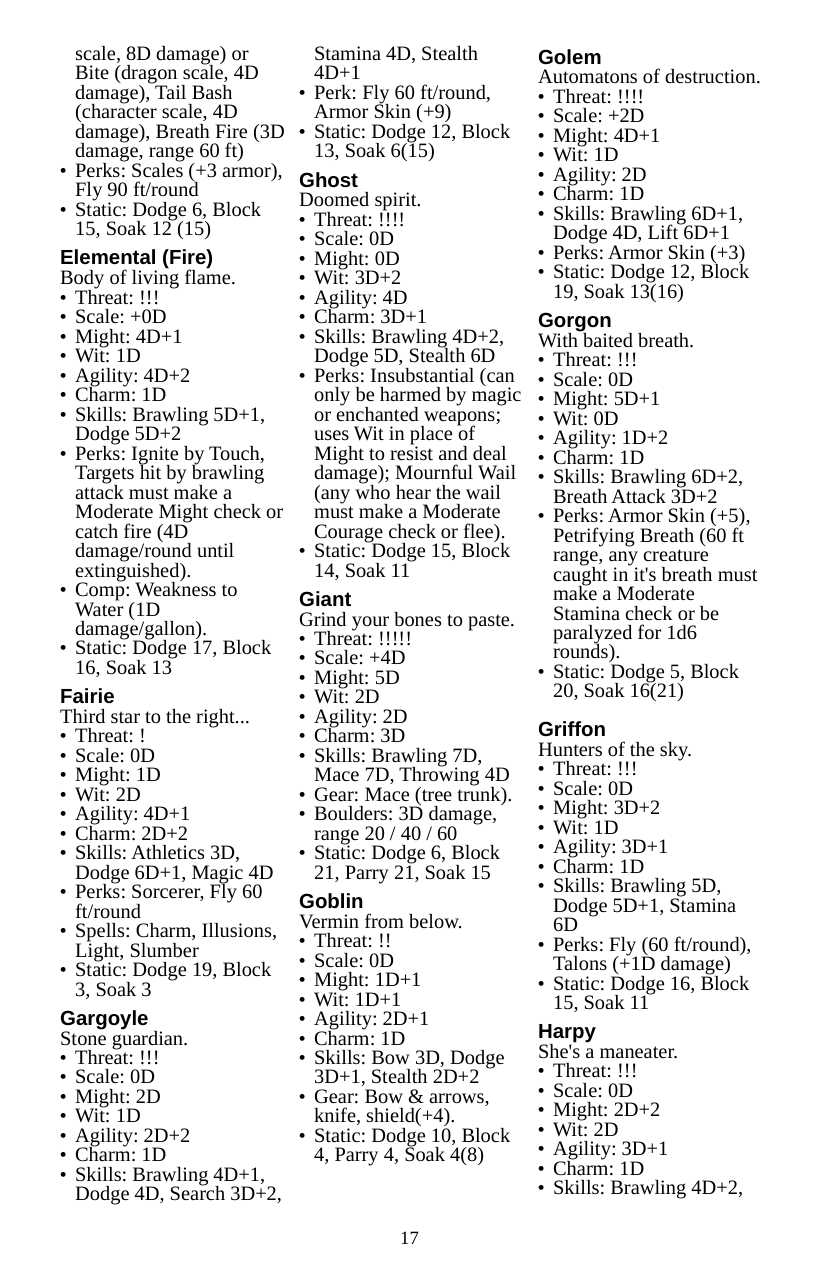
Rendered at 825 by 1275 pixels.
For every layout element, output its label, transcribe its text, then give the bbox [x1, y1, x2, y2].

list Perks: Sorcerer, Fly 60 ft/round [60, 883, 287, 922]
text Automatons of destruction. [538, 68, 765, 88]
list Perks: Armor Skin (+3) [538, 244, 765, 263]
list Threat: !!!!! [299, 630, 526, 649]
subtitle Gargoyle [60, 1006, 287, 1029]
list Scale: 0D [538, 1082, 765, 1101]
list Skills: Bow 3D, Dodge 3D+1, Stealth 2D+2 [299, 1049, 526, 1088]
list Static: Dodge 6, Block 21, Parry 21, Soak 15 [299, 844, 526, 883]
text With baited breath. [538, 332, 765, 351]
list Perks: Insubstantial (can only be harmed by magic or enchanted weapons; uses Wit in place of Might to resist and deal damage); Mournful Wail (any who hear the wail must make a Moderate Courage check or flee). [299, 367, 526, 542]
list Charm: 3D+1 [299, 308, 526, 328]
list Static: Dodge 15, Block 14, Soak 11 [299, 542, 526, 581]
list Perks: Ignite by Touch, Targets hit by brawling attack must make a Moderate Might check or catch fire (4D damage/round until extinguished). [60, 444, 287, 581]
subtitle Giant [299, 587, 526, 610]
list Skills: Brawling 4D+2, Dodge 5D, Stealth 6D [299, 328, 526, 367]
subtitle Gorgon [538, 308, 765, 332]
list Threat: !! [299, 932, 526, 952]
text Hunters of the sky. [538, 741, 765, 760]
list Threat: !!! [538, 760, 765, 780]
text Third star to the right... [60, 708, 287, 727]
text She's a maneater. [538, 1043, 765, 1062]
text Grind your bones to paste. [299, 610, 526, 630]
list Wit: 2D [538, 1121, 765, 1140]
list Static: Dodge 17, Block 16, Soak 13 [60, 639, 287, 678]
list Charm: 3D [299, 727, 526, 747]
list Perks: Scales (+3 armor), Fly 90 ft/round [60, 162, 287, 201]
list Scale: 0D [60, 747, 287, 766]
list Wit: 1D [60, 347, 287, 367]
list Might: 4D+1 [538, 127, 765, 146]
list Might: 0D [299, 250, 526, 269]
list Skills: Brawling 6D+2, Breath Attack 3D+2 [538, 468, 765, 507]
list Agility: 2D+2 [60, 1127, 287, 1146]
list Gear: Mace (tree trunk). [299, 786, 526, 805]
list Charm: 2D+2 [60, 825, 287, 844]
list Scale: 0D [299, 952, 526, 971]
list Wit: 0D [538, 409, 765, 429]
list Static: Dodge 19, Block 3, Soak 3 [60, 961, 287, 1000]
text Stone guardian. [60, 1029, 287, 1049]
list Might: 3D+2 [538, 799, 765, 819]
list Scale: +4D [299, 649, 526, 669]
list Gear: Bow & arrows, knife, shield(+4). [299, 1088, 526, 1127]
list Static: Dodge 12, Block 19, Soak 13(16) [538, 263, 765, 302]
list Threat: !!!! [538, 88, 765, 107]
list Charm: 1D [538, 858, 765, 877]
list Might: 1D+1 [299, 971, 526, 991]
list Agility: 3D+1 [538, 1140, 765, 1160]
list Scale: 0D [538, 780, 765, 799]
subtitle Ghost [299, 168, 526, 191]
text Doomed spirit. [299, 191, 526, 211]
subtitle Harpy [538, 1019, 765, 1043]
list Scale: 0D [299, 230, 526, 250]
subtitle Griffon [538, 721, 765, 741]
list Scale: 0D [60, 1068, 287, 1088]
list Wit: 1D [538, 146, 765, 166]
list Skills: Brawling 7D, Mace 7D, Throwing 4D [299, 747, 526, 786]
list Perk: Fly 60 ft/round, Armor Skin (+9) [299, 84, 526, 123]
list Wit: 2D [60, 786, 287, 805]
list Might: 4D+1 [60, 328, 287, 347]
list Might: 1D [60, 766, 287, 786]
list Might: 5D+1 [538, 390, 765, 409]
list Skills: Brawling 4D+2, [538, 1179, 765, 1199]
list Skills: Brawling 4D+1, Dodge 4D, Search 3D+2, [60, 1166, 287, 1205]
list Might: 2D [60, 1088, 287, 1107]
list Scale: 0D [538, 371, 765, 390]
list Perks: Armor Skin (+5), Petrifying Breath (60 ft range, any creature caught in it's breath must make a Moderate Stamina check or be paralyzed for 1d6 rounds). [538, 507, 765, 663]
list scale, 8D damage) or Bite (dragon scale, 4D damage), Tail Bash (character scale, 4D damage), Breath Fire (3D damage, range 60 ft) [60, 45, 287, 162]
list Skills: Athletics 3D, Dodge 6D+1, Magic 4D [60, 844, 287, 883]
list Wit: 2D [299, 688, 526, 708]
subtitle Elemental (Fire) [60, 246, 287, 269]
list Scale: +0D [60, 308, 287, 328]
list Charm: 1D [60, 1146, 287, 1166]
list Static: Dodge 16, Block 15, Soak 11 [538, 974, 765, 1013]
list Charm: 1D [538, 1160, 765, 1179]
list Might: 2D+2 [538, 1101, 765, 1121]
list Charm: 1D [538, 448, 765, 468]
list Agility: 3D+1 [538, 838, 765, 858]
list Skills: Brawling 6D+1, Dodge 4D, Lift 6D+1 [538, 205, 765, 244]
list Threat: !!! [538, 1062, 765, 1082]
list Agility: 2D+1 [299, 1010, 526, 1029]
list Threat: !!! [538, 351, 765, 371]
list Threat: !!!! [299, 211, 526, 230]
list Threat: !!! [60, 289, 287, 308]
list Skills: Brawling 5D, Dodge 5D+1, Stamina 6D [538, 877, 765, 936]
list Wit: 3D+2 [299, 269, 526, 289]
text Vermin from below. [299, 913, 526, 932]
list Agility: 4D+2 [60, 367, 287, 386]
list Static: Dodge 10, Block 4, Parry 4, Soak 4(8) [299, 1127, 526, 1166]
list Boulders: 3D damage, range 20 / 40 / 60 [299, 805, 526, 844]
subtitle Goblin [299, 889, 526, 913]
list Static: Dodge 12, Block 13, Soak 6(15) [299, 123, 526, 162]
list Comp: Weakness to Water (1D damage/gallon). [60, 581, 287, 639]
list Charm: 1D [538, 185, 765, 205]
list Scale: +2D [538, 107, 765, 127]
list Threat: ! [60, 727, 287, 747]
list Perks: Fly (60 ft/round), Talons (+1D damage) [538, 936, 765, 974]
list Agility: 4D+1 [60, 805, 287, 825]
list Static: Dodge 6, Block 15, Soak 12 (15) [60, 201, 287, 240]
subtitle Fairie [60, 684, 287, 708]
list Agility: 1D+2 [538, 429, 765, 448]
list Static: Dodge 5, Block 20, Soak 16(21) [538, 663, 765, 721]
text Body of living flame. [60, 269, 287, 289]
list Spells: Charm, Illusions, Light, Slumber [60, 922, 287, 961]
list Skills: Brawling 5D+1, Dodge 5D+2 [60, 406, 287, 444]
list Charm: 1D [299, 1029, 526, 1049]
list Might: 5D [299, 669, 526, 688]
list Agility: 4D [299, 289, 526, 308]
subtitle Golem [538, 45, 765, 68]
list Wit: 1D+1 [299, 991, 526, 1010]
list Threat: !!! [60, 1049, 287, 1068]
list Agility: 2D [538, 166, 765, 185]
list Stamina 4D, Stealth 4D+1 [299, 45, 526, 84]
list Wit: 1D [538, 819, 765, 838]
list Wit: 1D [60, 1107, 287, 1127]
list Agility: 2D [299, 708, 526, 727]
list Charm: 1D [60, 386, 287, 406]
